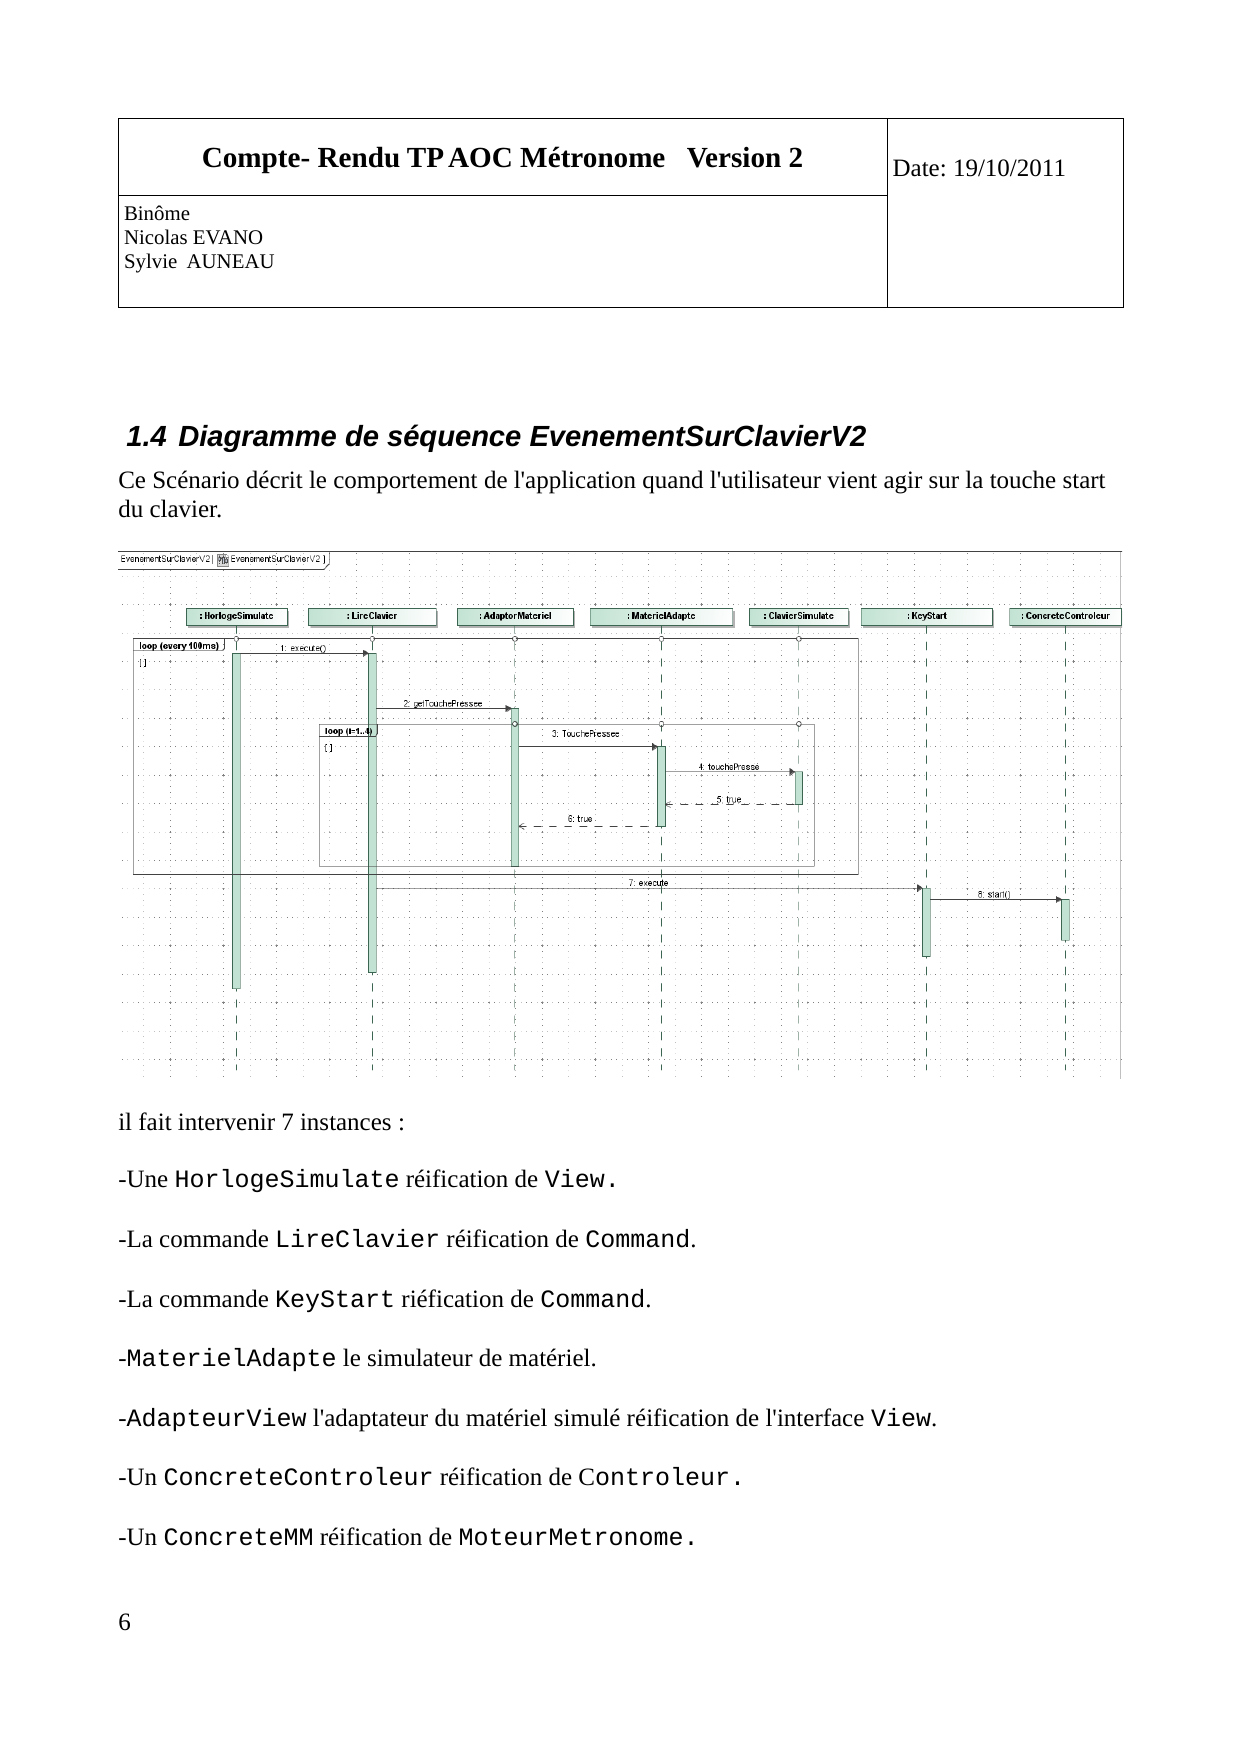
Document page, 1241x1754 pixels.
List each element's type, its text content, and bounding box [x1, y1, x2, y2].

text -Un ConcreteMM réification de MoteurMetronome. [118, 1522, 1122, 1553]
picture [118, 551, 1123, 1079]
text -Un ConcreteControleur réification de Controleur. [118, 1462, 1122, 1493]
text -La commande KeyStart riéfication de Command. [118, 1284, 1122, 1314]
text -Une HorlogeSimulate réification de View. [118, 1164, 1122, 1195]
subtitle Diagramme de séquence EvenementSurClavierV2 [118, 419, 1122, 453]
text -La commande LireClavier réification de Command. [118, 1224, 1122, 1255]
text il fait intervenir 7 instances : [118, 1107, 1122, 1136]
text -AdapteurView l'adaptateur du matériel simulé réification de l'interface View. [118, 1403, 1122, 1434]
text Ce Scénario décrit le comportement de l'application quand l'utilisateur vient agir sur la touche start du clavier. [118, 465, 1122, 523]
text -MaterielAdapte le simulateur de matériel. [118, 1343, 1122, 1374]
